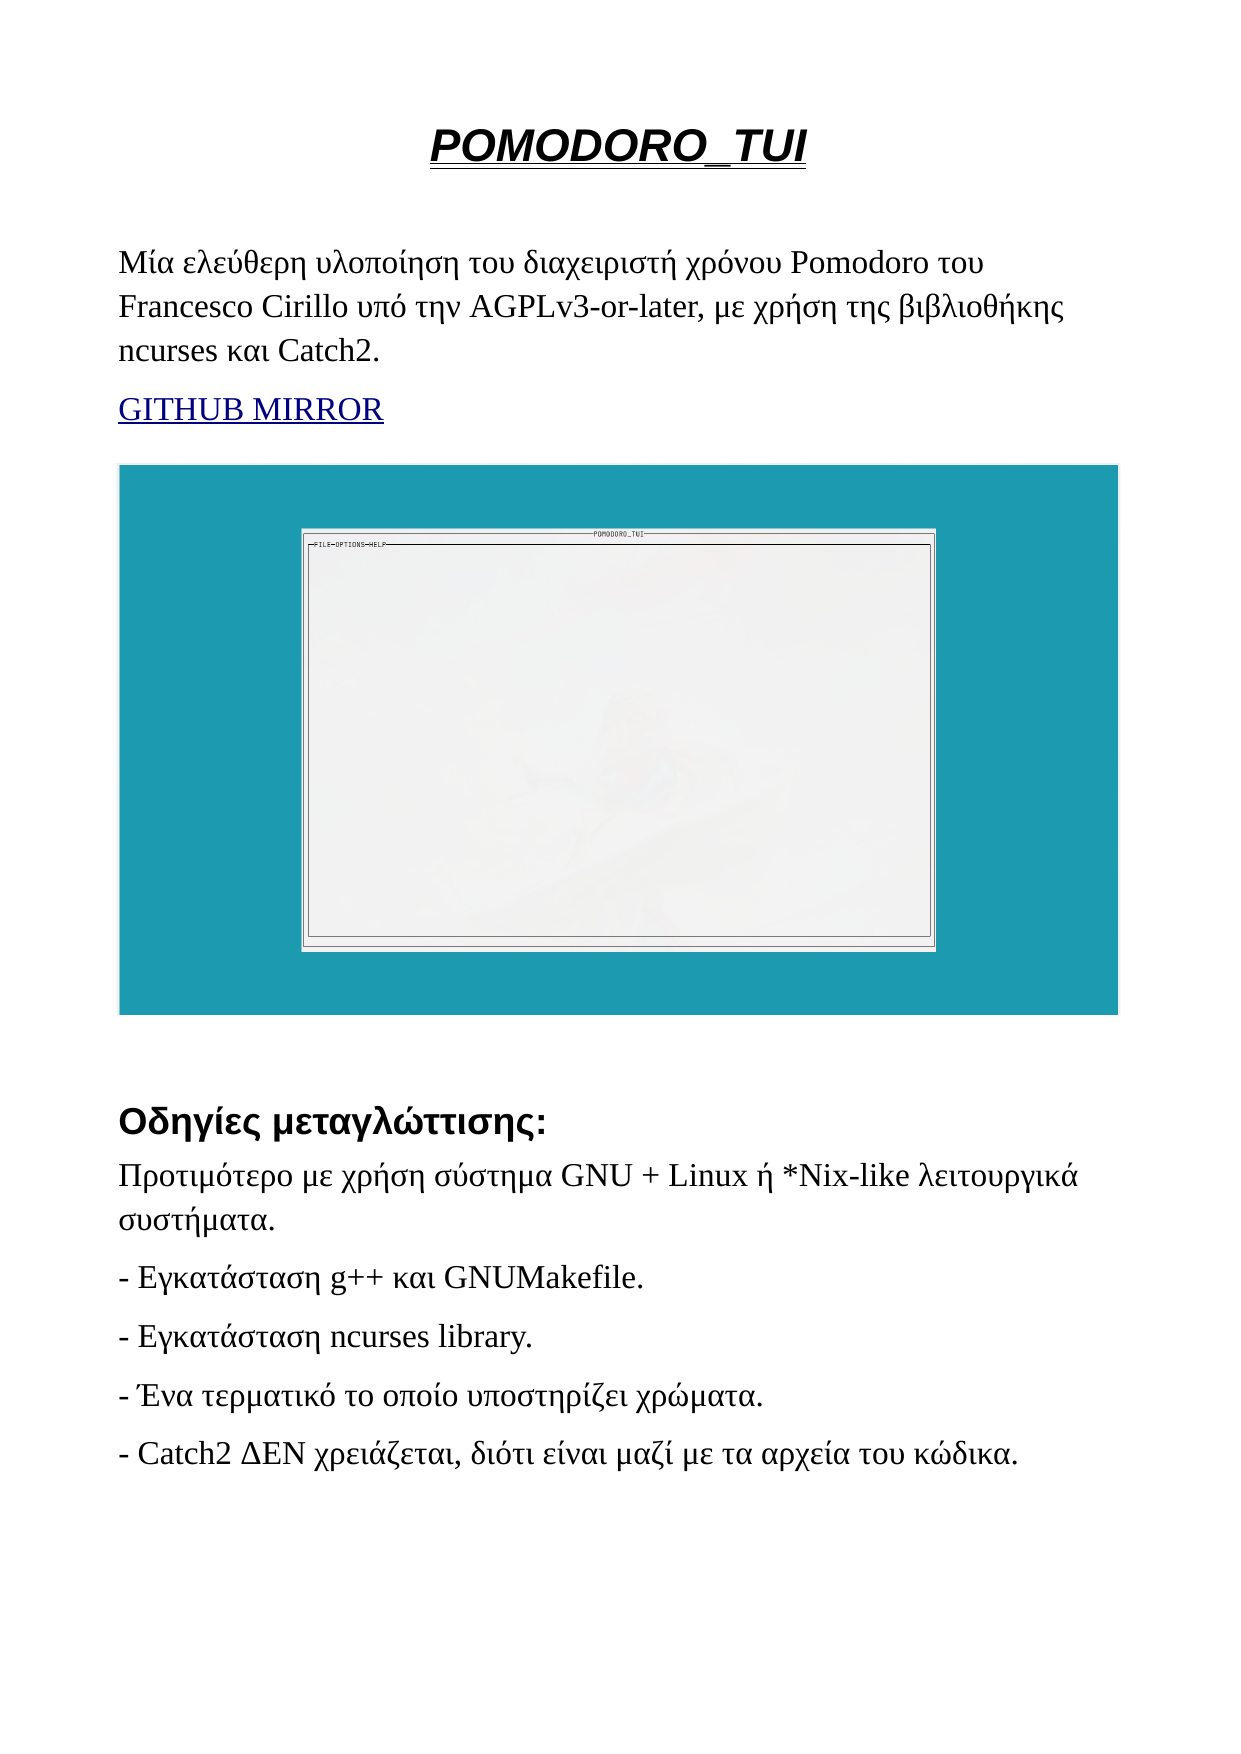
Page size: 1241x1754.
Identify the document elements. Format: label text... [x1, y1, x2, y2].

text - Εγκατάσταση g++ και GNUMakefile. [118, 1258, 1122, 1296]
subtitle Οδηγίες μεταγλώττισης: [118, 1099, 1122, 1142]
text Προτιμότερο με χρήση σύστημα GNU + Linux ή *Nix-like λειτουργικά συστήματα. [118, 1155, 1122, 1237]
text GITHUB MIRROR [118, 389, 1122, 427]
text Μία ελεύθερη υλοποίηση του διαχειριστή χρόνου Pomodoro του Francesco Cirillo υπό την AGPLv3-or-later, με χρήση της βιβλιοθήκης ncurses και Catch2. [118, 242, 1122, 368]
subtitle POMODORO_TUI [118, 118, 1122, 171]
text - Εγκατάσταση ncurses library. [118, 1316, 1122, 1355]
text - Catch2 ΔΕΝ χρειάζεται, διότι είναι μαζί με τα αρχεία του κώδικα. [118, 1434, 1122, 1472]
picture [116, 463, 1121, 1015]
text - Ένα τερματικό το οποίο υποστηρίζει χρώματα. [118, 1375, 1122, 1413]
